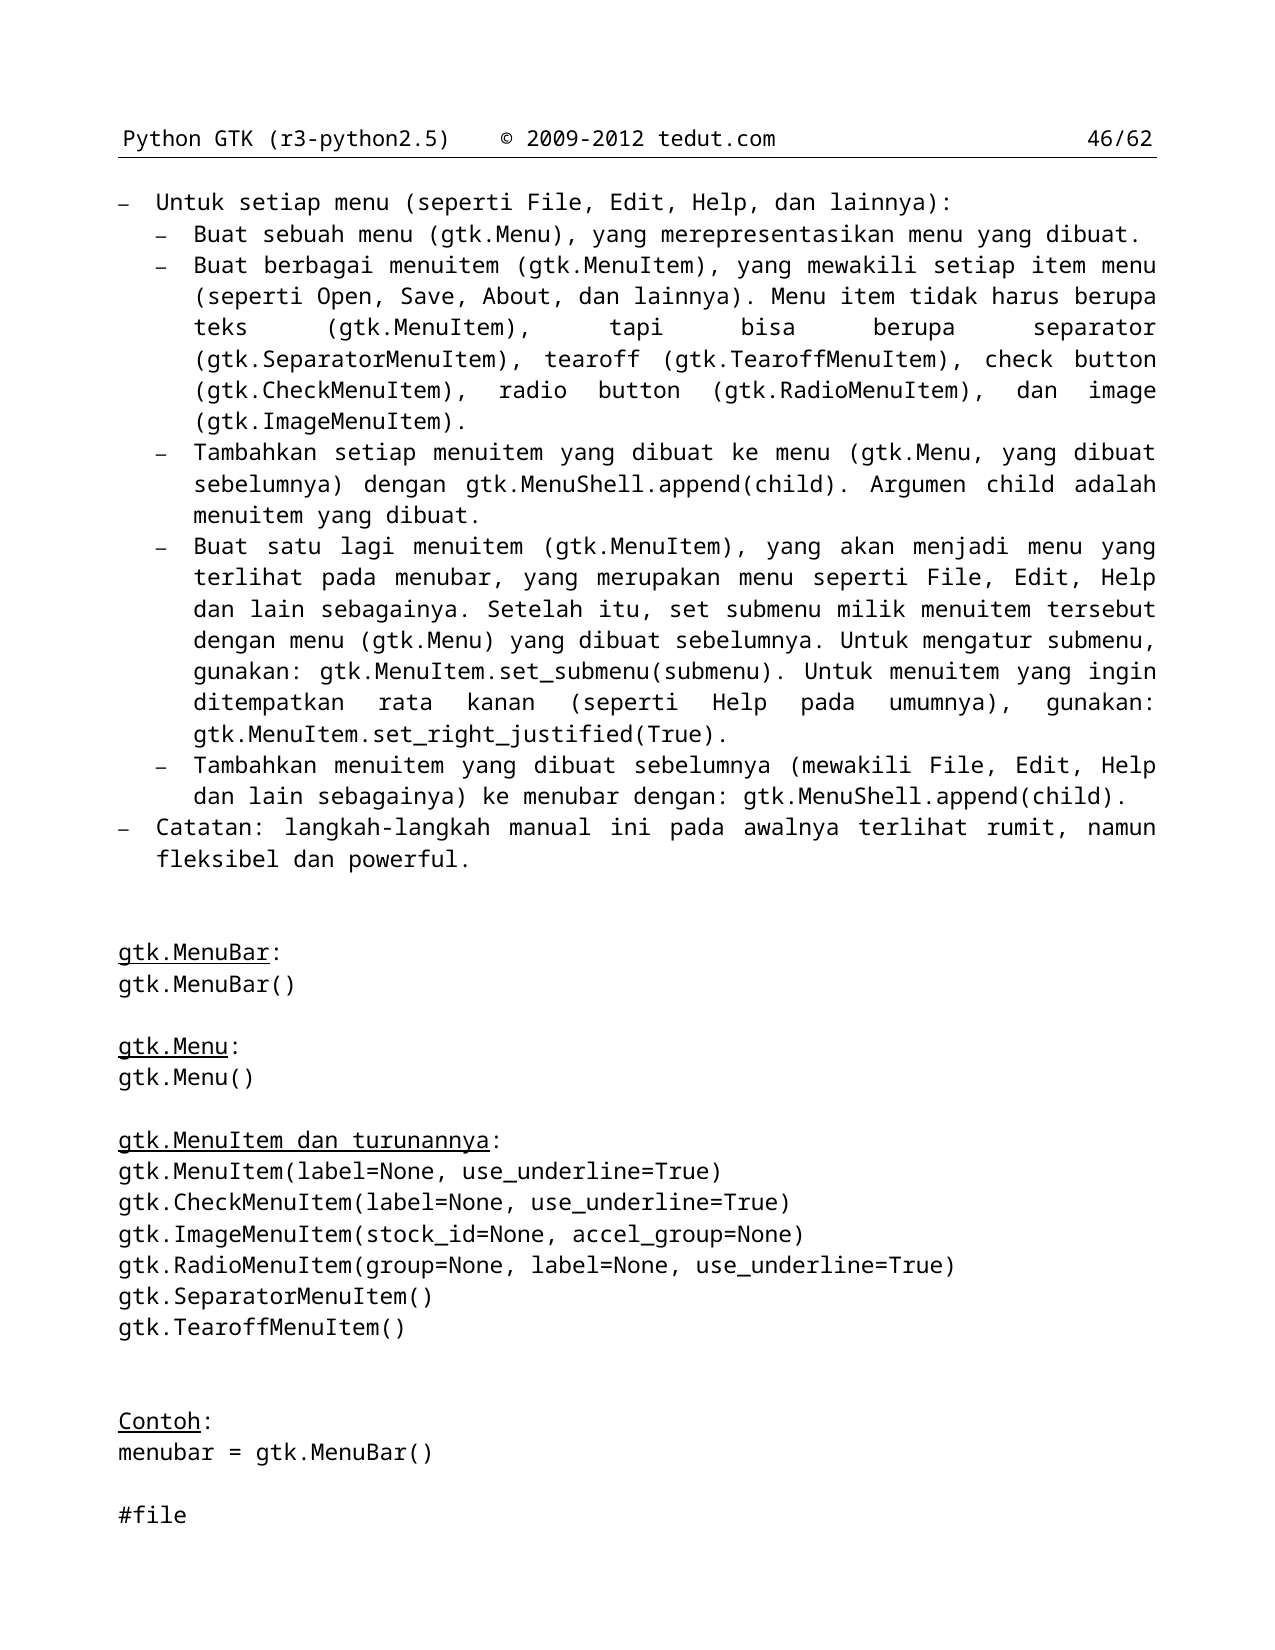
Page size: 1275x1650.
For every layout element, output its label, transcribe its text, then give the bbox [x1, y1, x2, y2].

list Buat berbagai menuitem (gtk.MenuItem), yang mewakili setiap item menu (seperti Open, Save, About, dan lainnya). Menu item tidak harus berupa teks (gtk.MenuItem), tapi bisa berupa separator (gtk.SeparatorMenuItem), tearoff (gtk.TearoffMenuItem), check button (gtk.CheckMenuItem), radio button (gtk.RadioMenuItem), dan image (gtk.ImageMenuItem). [156, 249, 1157, 436]
text gtk.MenuItem(label=None, use_underline=True) [118, 1155, 1157, 1186]
text gtk.SeparatorMenuItem() [118, 1280, 1157, 1311]
list Catatan: langkah-langkah manual ini pada awalnya terlihat rumit, namun fleksibel dan powerful. [118, 811, 1157, 874]
text gtk.Menu: [118, 1030, 1157, 1061]
list Buat sebuah menu (gtk.Menu), yang merepresentasikan menu yang dibuat. [156, 217, 1157, 249]
text gtk.Menu() [118, 1061, 1157, 1092]
text gtk.ImageMenuItem(stock_id=None, accel_group=None) [118, 1217, 1157, 1249]
text gtk.TearoffMenuItem() [118, 1311, 1157, 1342]
list Buat satu lagi menuitem (gtk.MenuItem), yang akan menjadi menu yang terlihat pada menubar, yang merupakan menu seperti File, Edit, Help dan lain sebagainya. Setelah itu, set submenu milik menuitem tersebut dengan menu (gtk.Menu) yang dibuat sebelumnya. Untuk mengatur submenu, gunakan: gtk.MenuItem.set_submenu(submenu). Untuk menuitem yang ingin ditempatkan rata kanan (seperti Help pada umumnya), gunakan: gtk.MenuItem.set_right_justified(True). [156, 530, 1157, 749]
text #file [118, 1499, 1157, 1530]
text gtk.MenuBar() [118, 967, 1157, 999]
list Untuk setiap menu (seperti File, Edit, Help, dan lainnya): [118, 186, 1157, 217]
text gtk.RadioMenuItem(group=None, label=None, use_underline=True) [118, 1249, 1157, 1280]
text menubar = gtk.MenuBar() [118, 1436, 1157, 1467]
text gtk.MenuBar: [118, 936, 1157, 967]
text gtk.CheckMenuItem(label=None, use_underline=True) [118, 1186, 1157, 1217]
list Tambahkan setiap menuitem yang dibuat ke menu (gtk.Menu, yang dibuat sebelumnya) dengan gtk.MenuShell.append(child). Argumen child adalah menuitem yang dibuat. [156, 436, 1157, 530]
list Tambahkan menuitem yang dibuat sebelumnya (mewakili File, Edit, Help dan lain sebagainya) ke menubar dengan: gtk.MenuShell.append(child). [156, 749, 1157, 811]
text Contoh: [118, 1405, 1157, 1436]
text gtk.MenuItem dan turunannya: [118, 1124, 1157, 1155]
